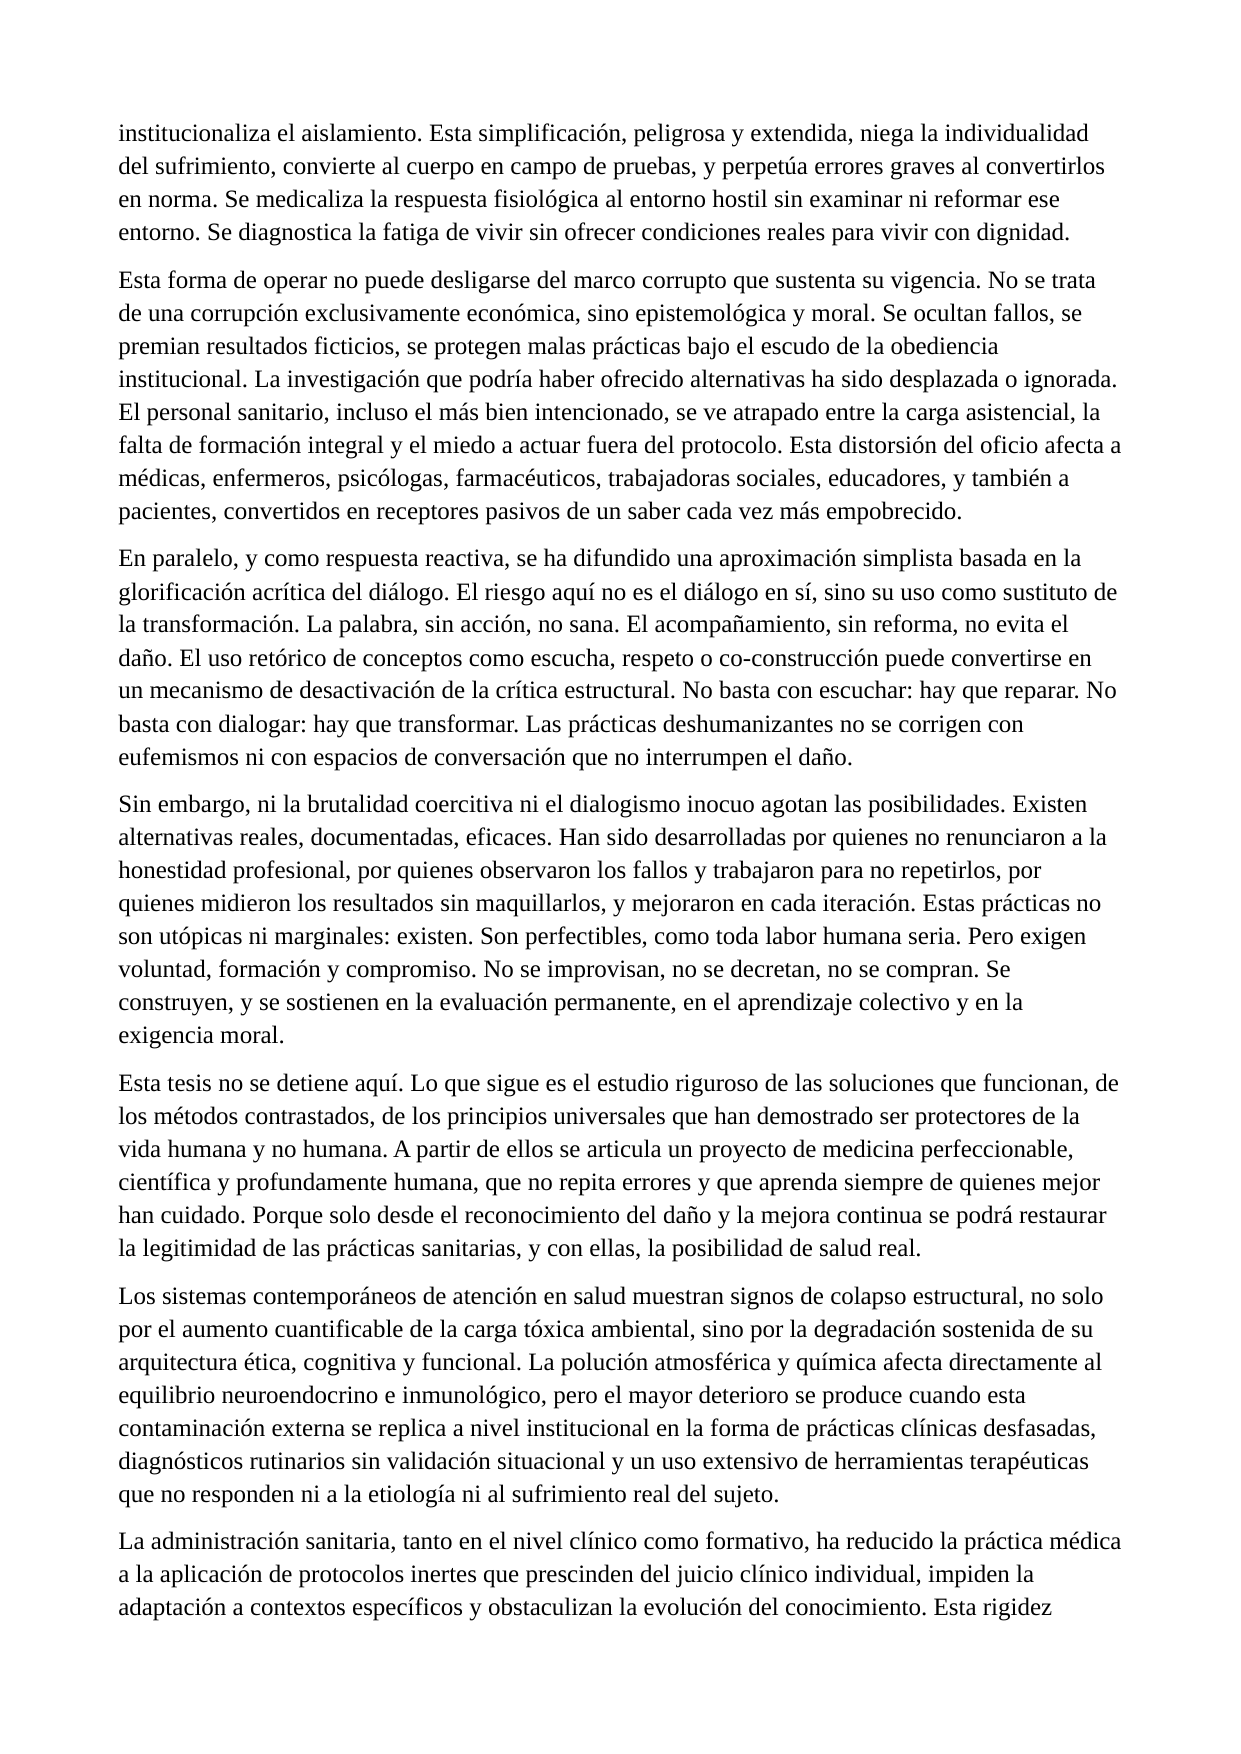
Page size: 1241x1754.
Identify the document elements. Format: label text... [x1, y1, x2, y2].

text Los sistemas contemporáneos de atención en salud muestran signos de colapso estructural, no solo por el aumento cuantificable de la carga tóxica ambiental, sino por la degradación sostenida de su arquitectura ética, cognitiva y funcional. La polución atmosférica y química afecta directamente al equilibrio neuroendocrino e inmunológico, pero el mayor deterioro se produce cuando esta contaminación externa se replica a nivel institucional en la forma de prácticas clínicas desfasadas, diagnósticos rutinarios sin validación situacional y un uso extensivo de herramientas terapéuticas que no responden ni a la etiología ni al sufrimiento real del sujeto. [118, 1281, 1122, 1508]
text Sin embargo, ni la brutalidad coercitiva ni el dialogismo inocuo agotan las posibilidades. Existen alternativas reales, documentadas, eficaces. Han sido desarrolladas por quienes no renunciaron a la honestidad profesional, por quienes observaron los fallos y trabajaron para no repetirlos, por quienes midieron los resultados sin maquillarlos, y mejoraron en cada iteración. Estas prácticas no son utópicas ni marginales: existen. Son perfectibles, como toda labor humana seria. Pero exigen voluntad, formación y compromiso. No se improvisan, no se decretan, no se compran. Se construyen, y se sostienen en la evaluación permanente, en el aprendizaje colectivo y en la exigencia moral. [118, 789, 1122, 1049]
text Esta forma de operar no puede desligarse del marco corrupto que sustenta su vigencia. No se trata de una corrupción exclusivamente económica, sino epistemológica y moral. Se ocultan fallos, se premian resultados ficticios, se protegen malas prácticas bajo el escudo de la obediencia institucional. La investigación que podría haber ofrecido alternativas ha sido desplazada o ignorada. El personal sanitario, incluso el más bien intencionado, se ve atrapado entre la carga asistencial, la falta de formación integral y el miedo a actuar fuera del protocolo. Esta distorsión del oficio afecta a médicas, enfermeros, psicólogas, farmacéuticos, trabajadoras sociales, educadores, y también a pacientes, convertidos en receptores pasivos de un saber cada vez más empobrecido. [118, 265, 1122, 525]
text La administración sanitaria, tanto en el nivel clínico como formativo, ha reducido la práctica médica a la aplicación de protocolos inertes que prescinden del juicio clínico individual, impiden la adaptación a contextos específicos y obstaculizan la evolución del conocimiento. Esta rigidez [118, 1526, 1122, 1621]
text En paralelo, y como respuesta reactiva, se ha difundido una aproximación simplista basada en la glorificación acrítica del diálogo. El riesgo aquí no es el diálogo en sí, sino su uso como sustituto de la transformación. La palabra, sin acción, no sana. El acompañamiento, sin reforma, no evita el daño. El uso retórico de conceptos como escucha, respeto o co-construcción puede convertirse en un mecanismo de desactivación de la crítica estructural. No basta con escuchar: hay que reparar. No basta con dialogar: hay que transformar. Las prácticas deshumanizantes no se corrigen con eufemismos ni con espacios de conversación que no interrumpen el daño. [118, 543, 1122, 770]
text Esta tesis no se detiene aquí. Lo que sigue es el estudio riguroso de las soluciones que funcionan, de los métodos contrastados, de los principios universales que han demostrado ser protectores de la vida humana y no humana. A partir de ellos se articula un proyecto de medicina perfeccionable, científica y profundamente humana, que no repita errores y que aprenda siempre de quienes mejor han cuidado. Porque solo desde el reconocimiento del daño y la mejora continua se podrá restaurar la legitimidad de las prácticas sanitarias, y con ellas, la posibilidad de salud real. [118, 1068, 1122, 1262]
text institucionaliza el aislamiento. Esta simplificación, peligrosa y extendida, niega la individualidad del sufrimiento, convierte al cuerpo en campo de pruebas, y perpetúa errores graves al convertirlos en norma. Se medicaliza la respuesta fisiológica al entorno hostil sin examinar ni reformar ese entorno. Se diagnostica la fatiga de vivir sin ofrecer condiciones reales para vivir con dignidad. [118, 118, 1122, 246]
